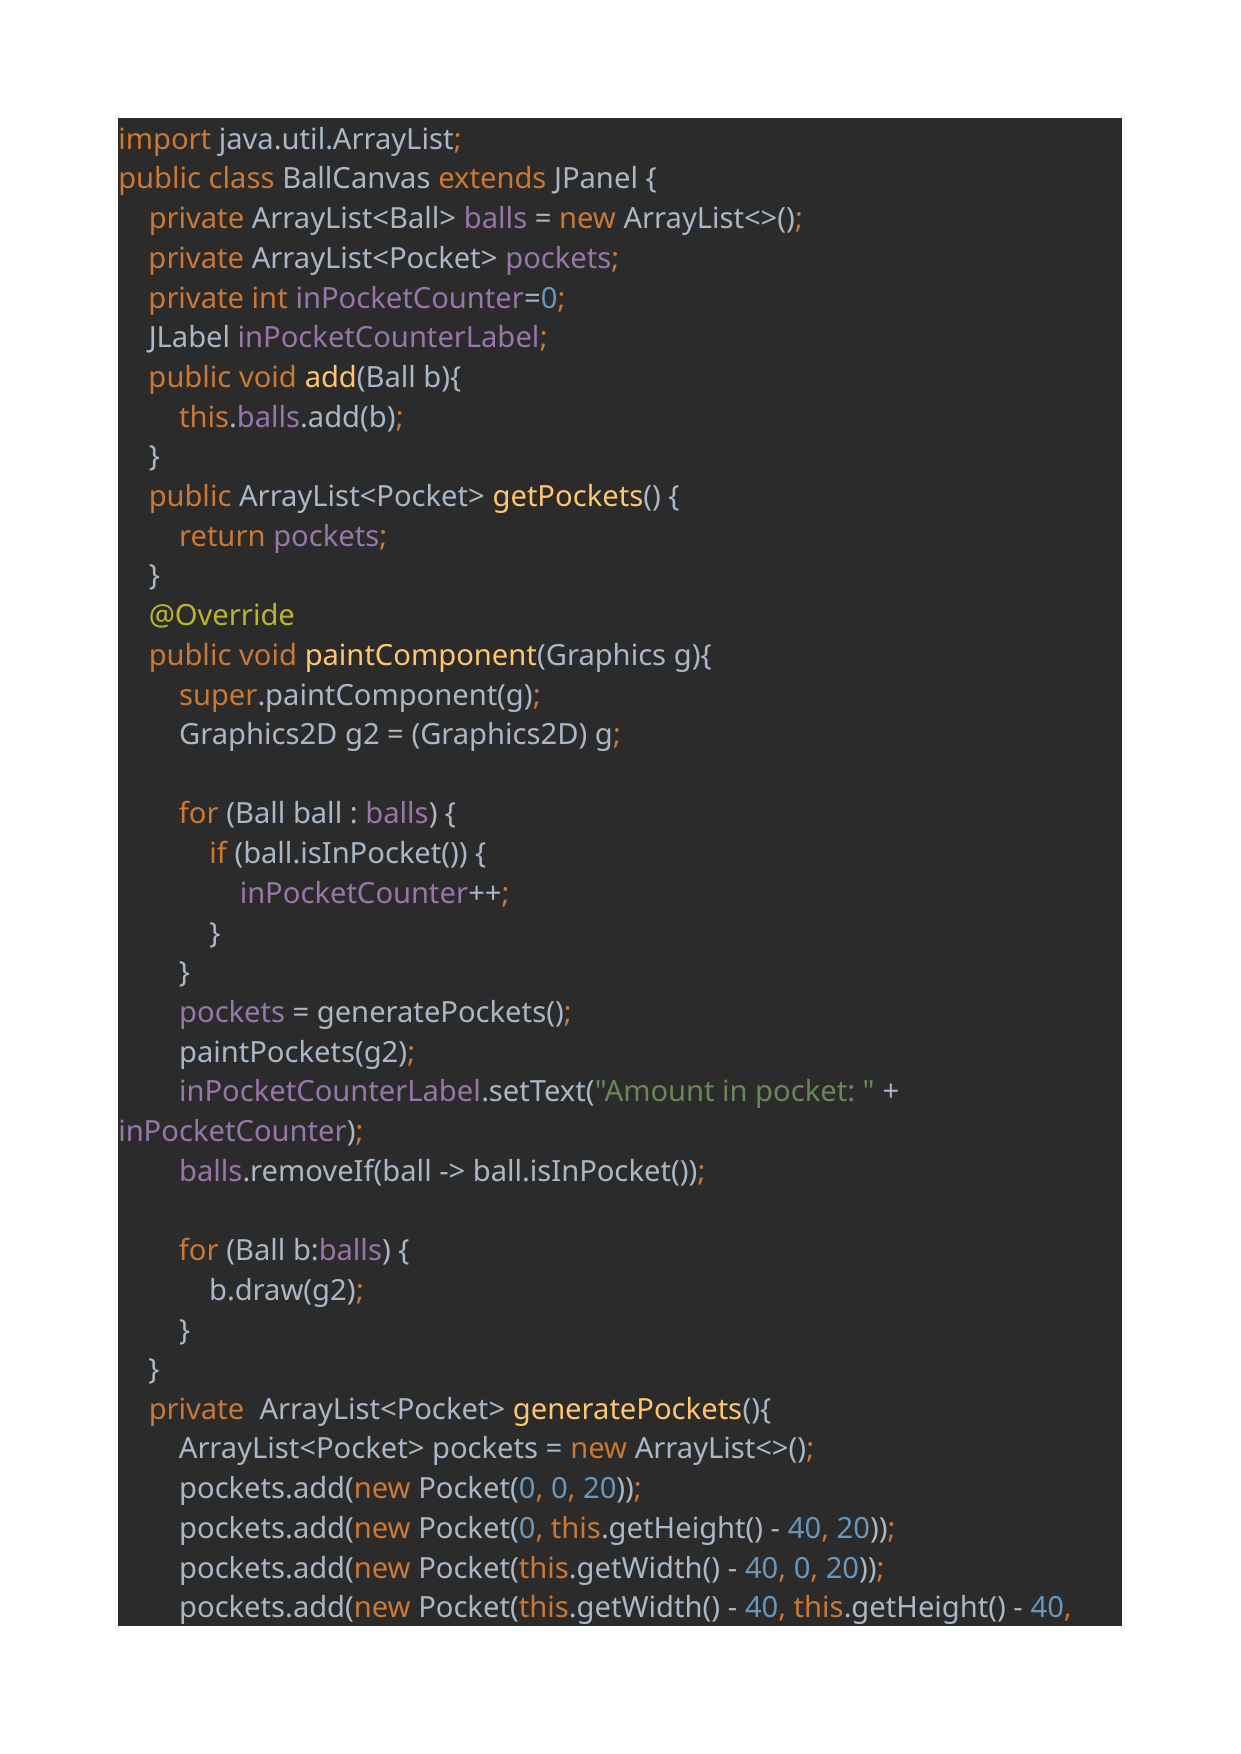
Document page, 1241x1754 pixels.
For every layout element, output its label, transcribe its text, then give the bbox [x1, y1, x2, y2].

text import java.util.ArrayList; public class BallCanvas extends JPanel { private ArrayList<Ball> balls = new ArrayList<>(); private ArrayList<Pocket> pockets; private int inPocketCounter=0; JLabel inPocketCounterLabel; public void add(Ball b){ this.balls.add(b); } public ArrayList<Pocket> getPockets() { return pockets; } @Override public void paintComponent(Graphics g){ super.paintComponent(g); Graphics2D g2 = (Graphics2D) g; for (Ball ball : balls) { if (ball.isInPocket()) { inPocketCounter++; } } pockets = generatePockets(); paintPockets(g2); inPocketCounterLabel.setText("Amount in pocket: " + inPocketCounter); balls.removeIf(ball -> ball.isInPocket()); for (Ball b:balls) { b.draw(g2); } } private ArrayList<Pocket> generatePockets(){ ArrayList<Pocket> pockets = new ArrayList<>(); pockets.add(new Pocket(0, 0, 20)); pockets.add(new Pocket(0, this.getHeight() - 40, 20)); pockets.add(new Pocket(this.getWidth() - 40, 0, 20)); pockets.add(new Pocket(this.getWidth() - 40, this.getHeight() - 40, [118, 118, 1122, 1626]
